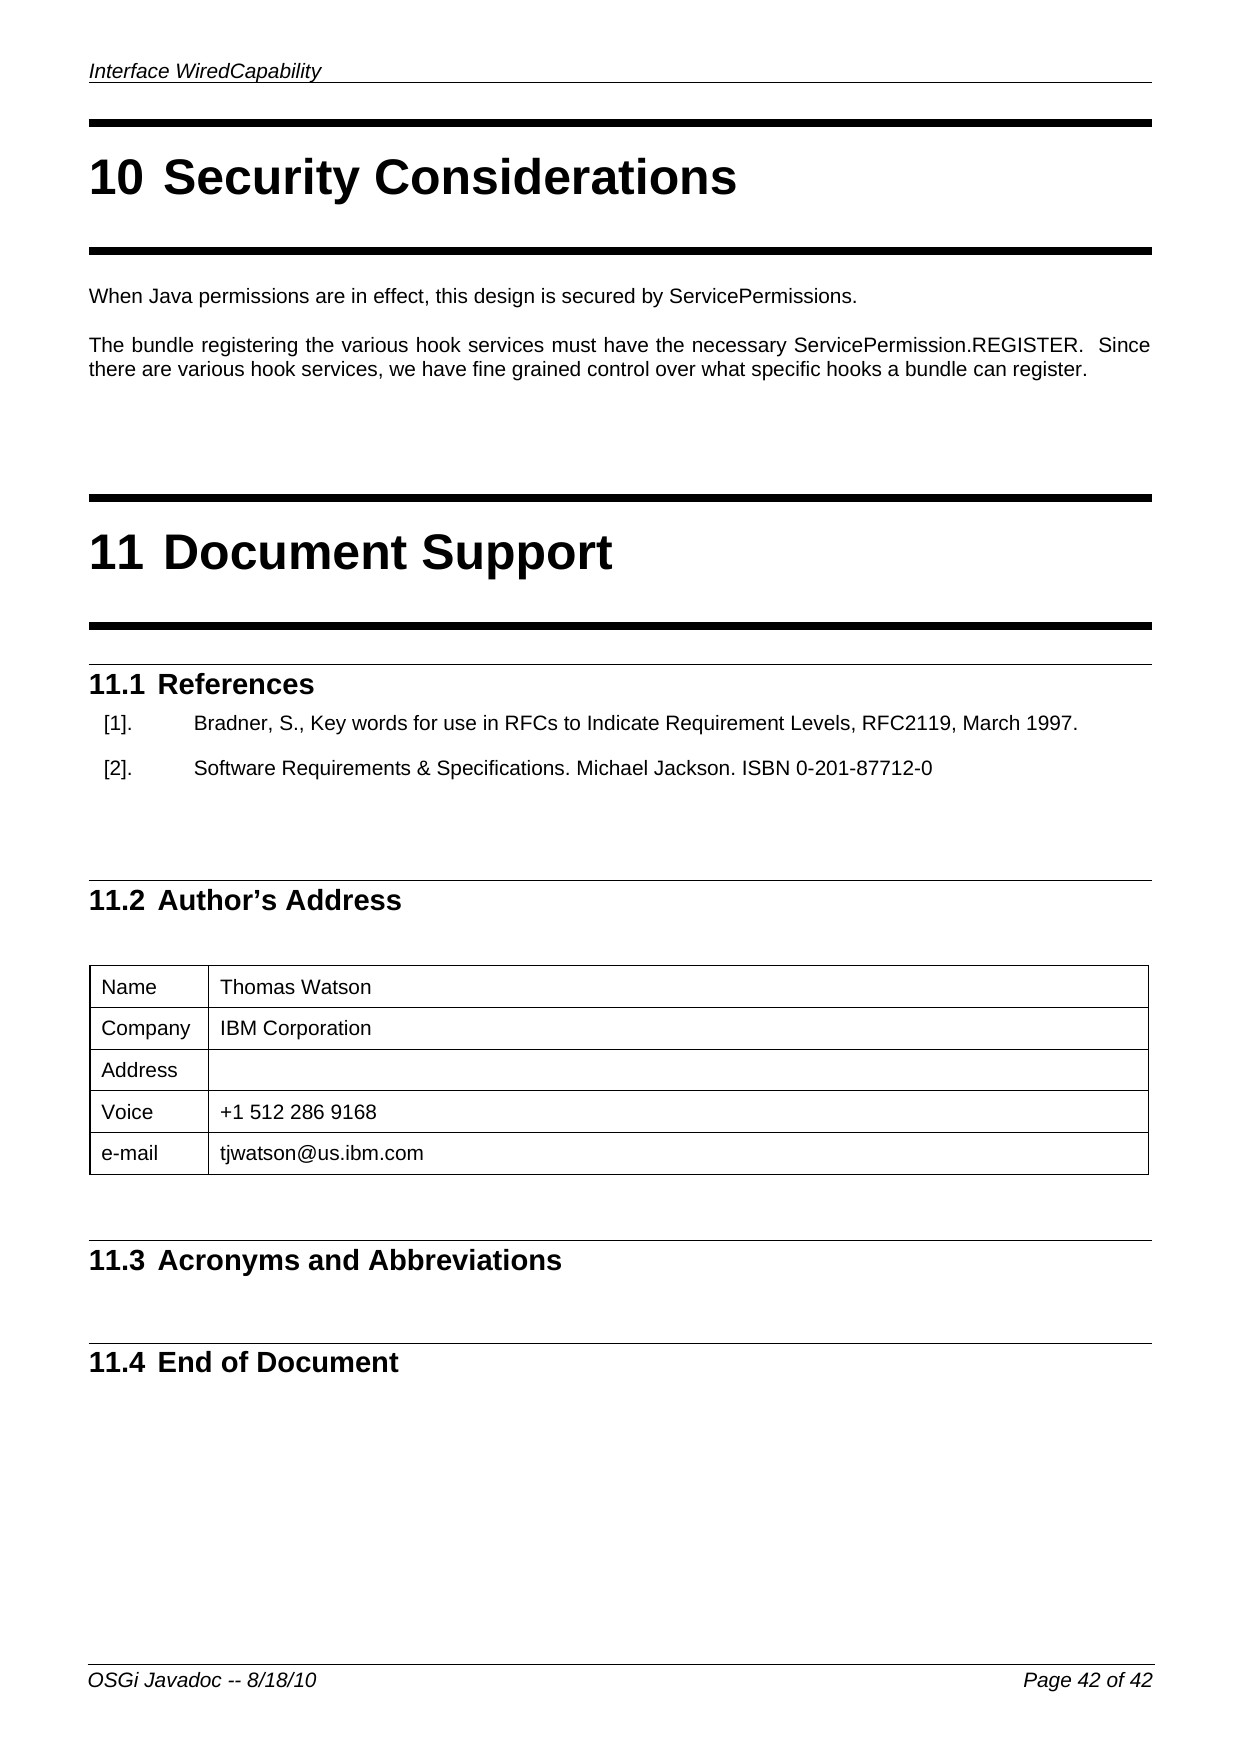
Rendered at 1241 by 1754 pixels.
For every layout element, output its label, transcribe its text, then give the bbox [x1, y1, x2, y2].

table_cell e-mail [91, 1133, 208, 1173]
text When Java permissions are in effect, this design is secured by ServicePermissions. [88, 284, 1152, 308]
table_cell IBM Corporation [209, 1008, 1148, 1048]
table_cell +1 512 286 9168 [209, 1091, 1148, 1132]
subtitle References [88, 665, 1152, 700]
subtitle Acronyms and Abbreviations [88, 1241, 1152, 1277]
subtitle Security Considerations [88, 120, 1152, 255]
subtitle Author’s Address [88, 881, 1152, 916]
list Bradner, S., Key words for use in RFCs to Indicate Requirement Levels, RFC2119, March 1997. [103, 711, 1152, 735]
text The bundle registering the various hook services must have the necessary ServicePermission.REGISTER. Since there are various hook services, we have fine grained control over what specific hooks a bundle can register. [88, 333, 1152, 381]
subtitle Document Support [88, 495, 1152, 630]
table_cell [209, 1050, 1148, 1090]
table_cell Company [91, 1008, 208, 1048]
table_header Thomas Watson [209, 966, 1148, 1007]
table_cell tjwatson@us.ibm.com [209, 1133, 1148, 1173]
subtitle End of Document [88, 1344, 1152, 1379]
table_header Name [91, 966, 208, 1007]
table_cell Address [91, 1050, 208, 1090]
list Software Requirements & Specifications. Michael Jackson. ISBN 0-201-87712-0 [103, 756, 1152, 779]
table_cell Voice [91, 1091, 208, 1132]
